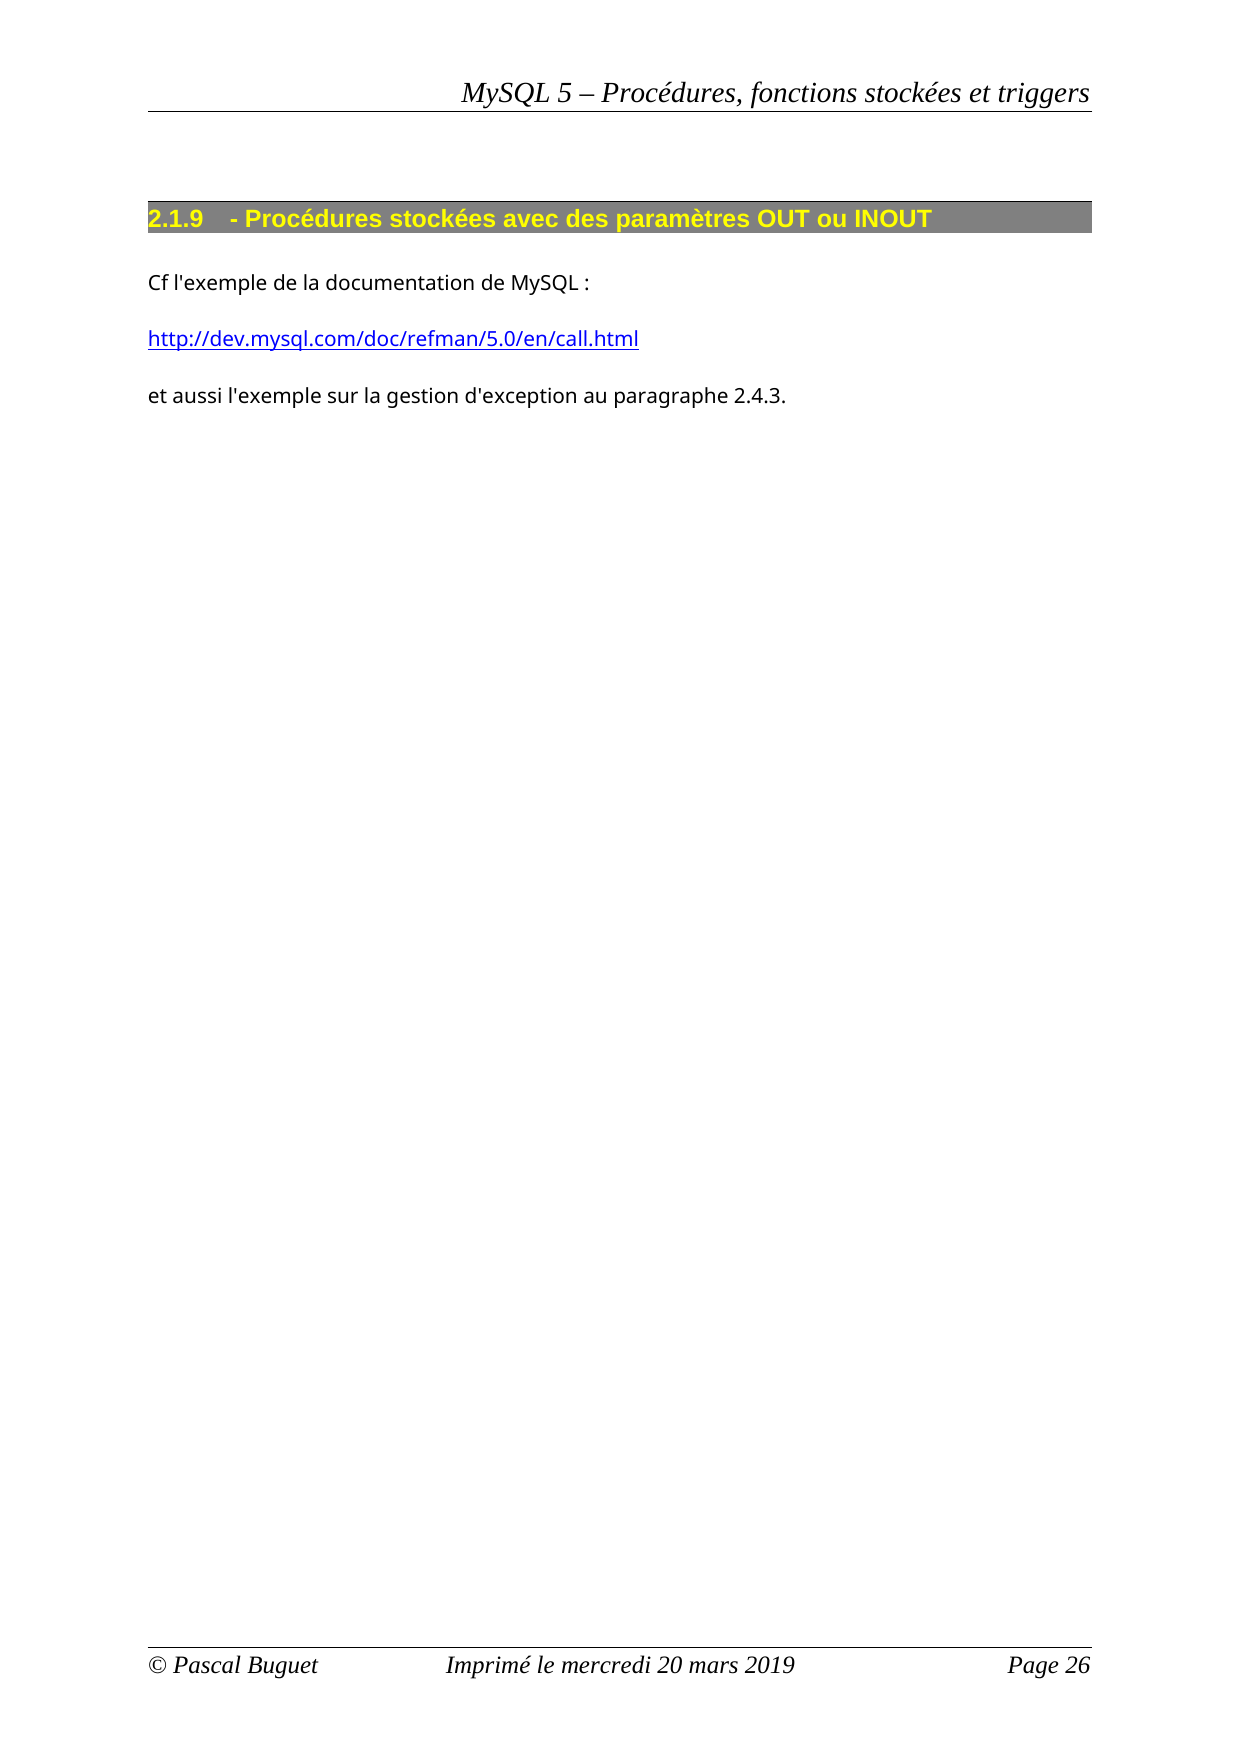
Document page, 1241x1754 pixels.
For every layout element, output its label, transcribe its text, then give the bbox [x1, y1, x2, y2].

text et aussi l'exemple sur la gestion d'exception au paragraphe 2.4.3. [148, 381, 1092, 410]
text http://dev.mysql.com/doc/refman/5.0/en/call.html [148, 324, 1092, 353]
subtitle - Procédures stockées avec des paramètres OUT ou INOUT [148, 202, 1092, 233]
text Cf l'exemple de la documentation de MySQL : [148, 268, 1092, 296]
